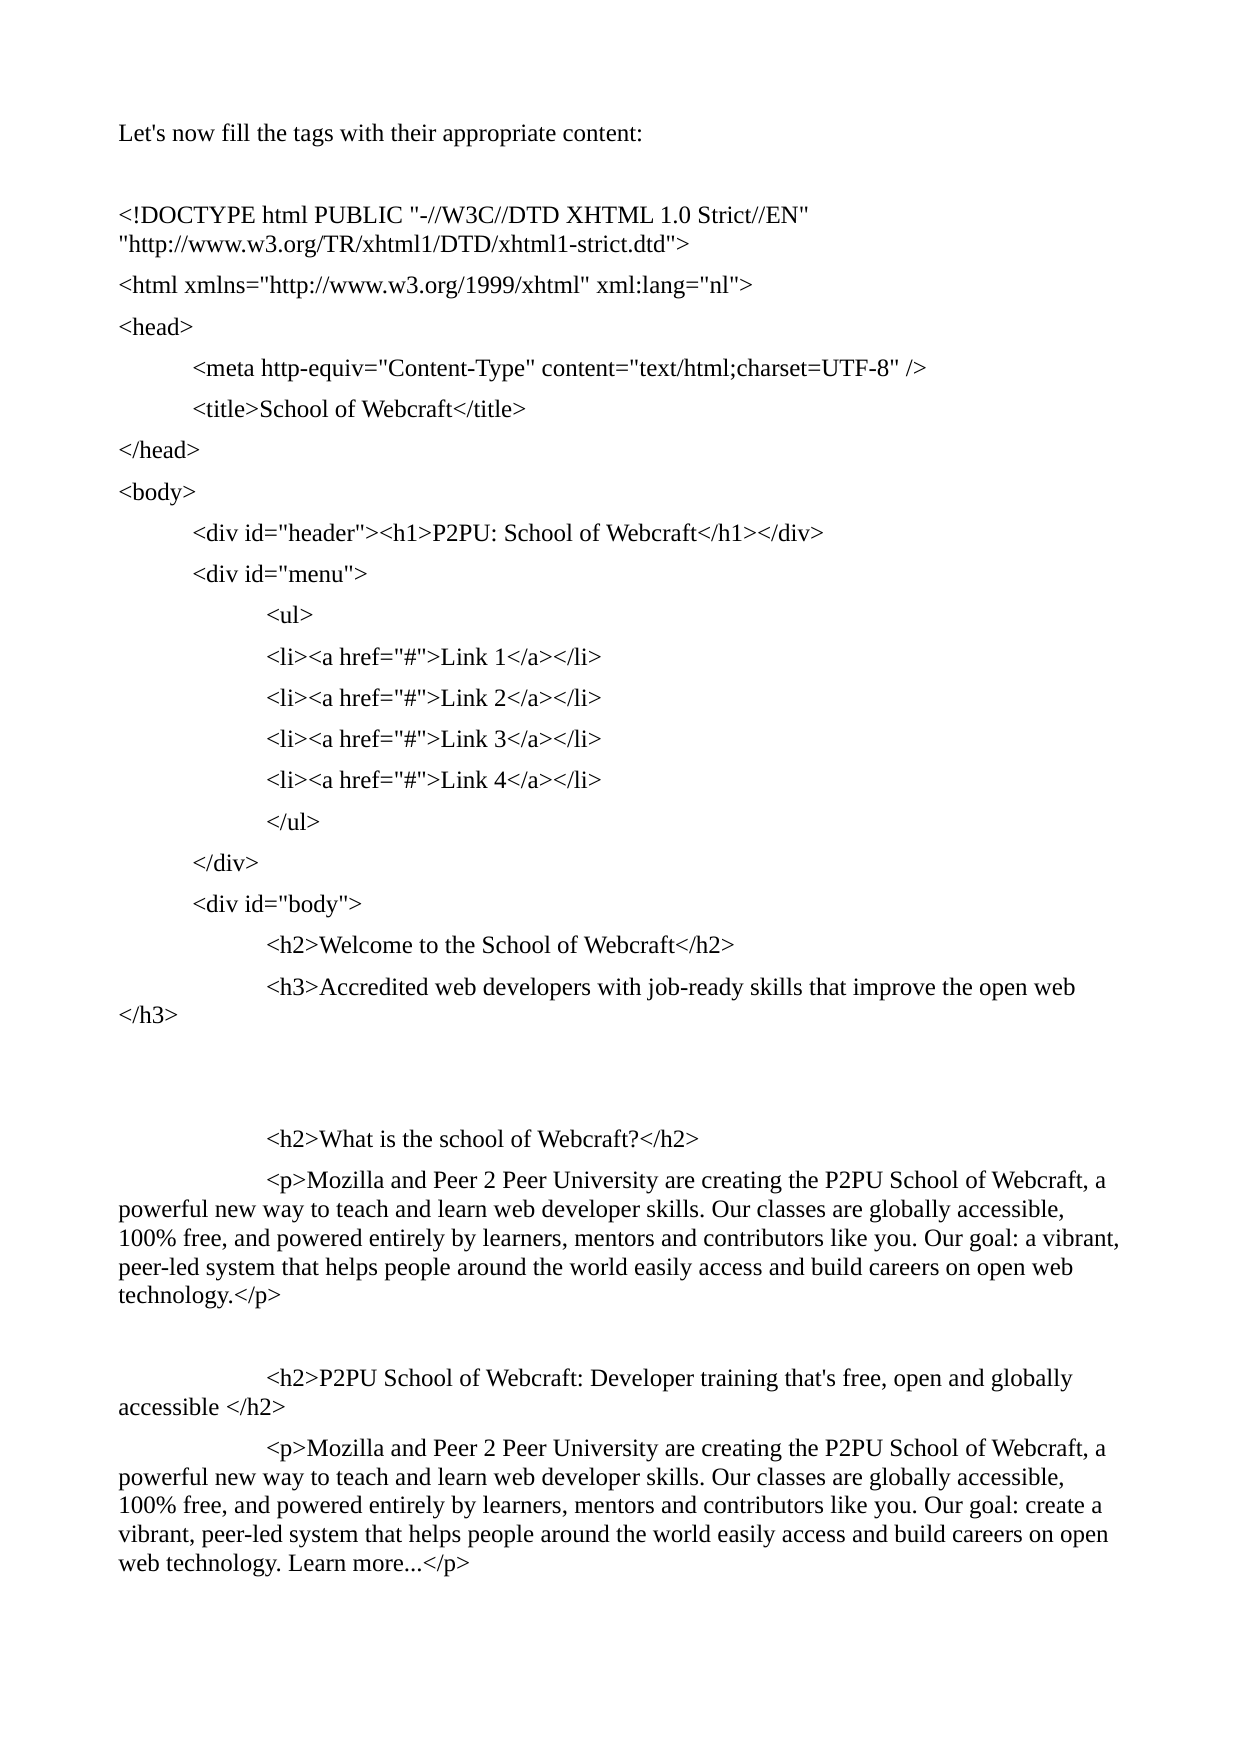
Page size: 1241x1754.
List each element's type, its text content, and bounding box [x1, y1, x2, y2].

text <h2>P2PU School of Webcraft: Developer training that's free, open and globally accessible </h2> [118, 1363, 1122, 1421]
text <li><a href="#">Link 1</a></li> [118, 642, 1122, 671]
text <html xmlns="http://www.w3.org/1999/xhtml" xml:lang="nl"> [118, 271, 1122, 299]
text Let's now fill the tags with their appropriate content: [118, 118, 1122, 147]
text </div> [118, 848, 1122, 877]
text <h2>Welcome to the School of Webcraft</h2> [118, 931, 1122, 959]
text <p>Mozilla and Peer 2 Peer University are creating the P2PU School of Webcraft, a powerful new way to teach and learn web developer skills. Our classes are globally accessible, 100% free, and powered entirely by learners, mentors and contributors like you. Our goal: a vibrant, peer-led system that helps people around the world easily access and build careers on open web technology.</p> [118, 1166, 1122, 1309]
text <head> [118, 312, 1122, 341]
text <li><a href="#">Link 3</a></li> [118, 724, 1122, 753]
text <li><a href="#">Link 2</a></li> [118, 683, 1122, 712]
text <div id="menu"> [118, 559, 1122, 588]
text <title>School of Webcraft</title> [118, 394, 1122, 423]
text <h3>Accredited web developers with job-ready skills that improve the open web </h3> [118, 972, 1122, 1029]
text </head> [118, 436, 1122, 464]
text <h2>What is the school of Webcraft?</h2> [118, 1124, 1122, 1153]
text <li><a href="#">Link 4</a></li> [118, 766, 1122, 794]
text <meta http-equiv="Content-Type" content="text/html;charset=UTF-8" /> [118, 353, 1122, 382]
text <p>Mozilla and Peer 2 Peer University are creating the P2PU School of Webcraft, a powerful new way to teach and learn web developer skills. Our classes are globally accessible, 100% free, and powered entirely by learners, mentors and contributors like you. Our goal: create a vibrant, peer-led system that helps people around the world easily access and build careers on open web technology. Learn more...</p> [118, 1433, 1122, 1577]
text <div id="header"><h1>P2PU: School of Webcraft</h1></div> [118, 518, 1122, 547]
text <!DOCTYPE html PUBLIC "-//W3C//DTD XHTML 1.0 Strict//EN" "http://www.w3.org/TR/xhtml1/DTD/xhtml1-strict.dtd"> [118, 201, 1122, 258]
text <ul> [118, 601, 1122, 629]
text </ul> [118, 807, 1122, 836]
text <div id="body"> [118, 889, 1122, 918]
text <body> [118, 477, 1122, 506]
